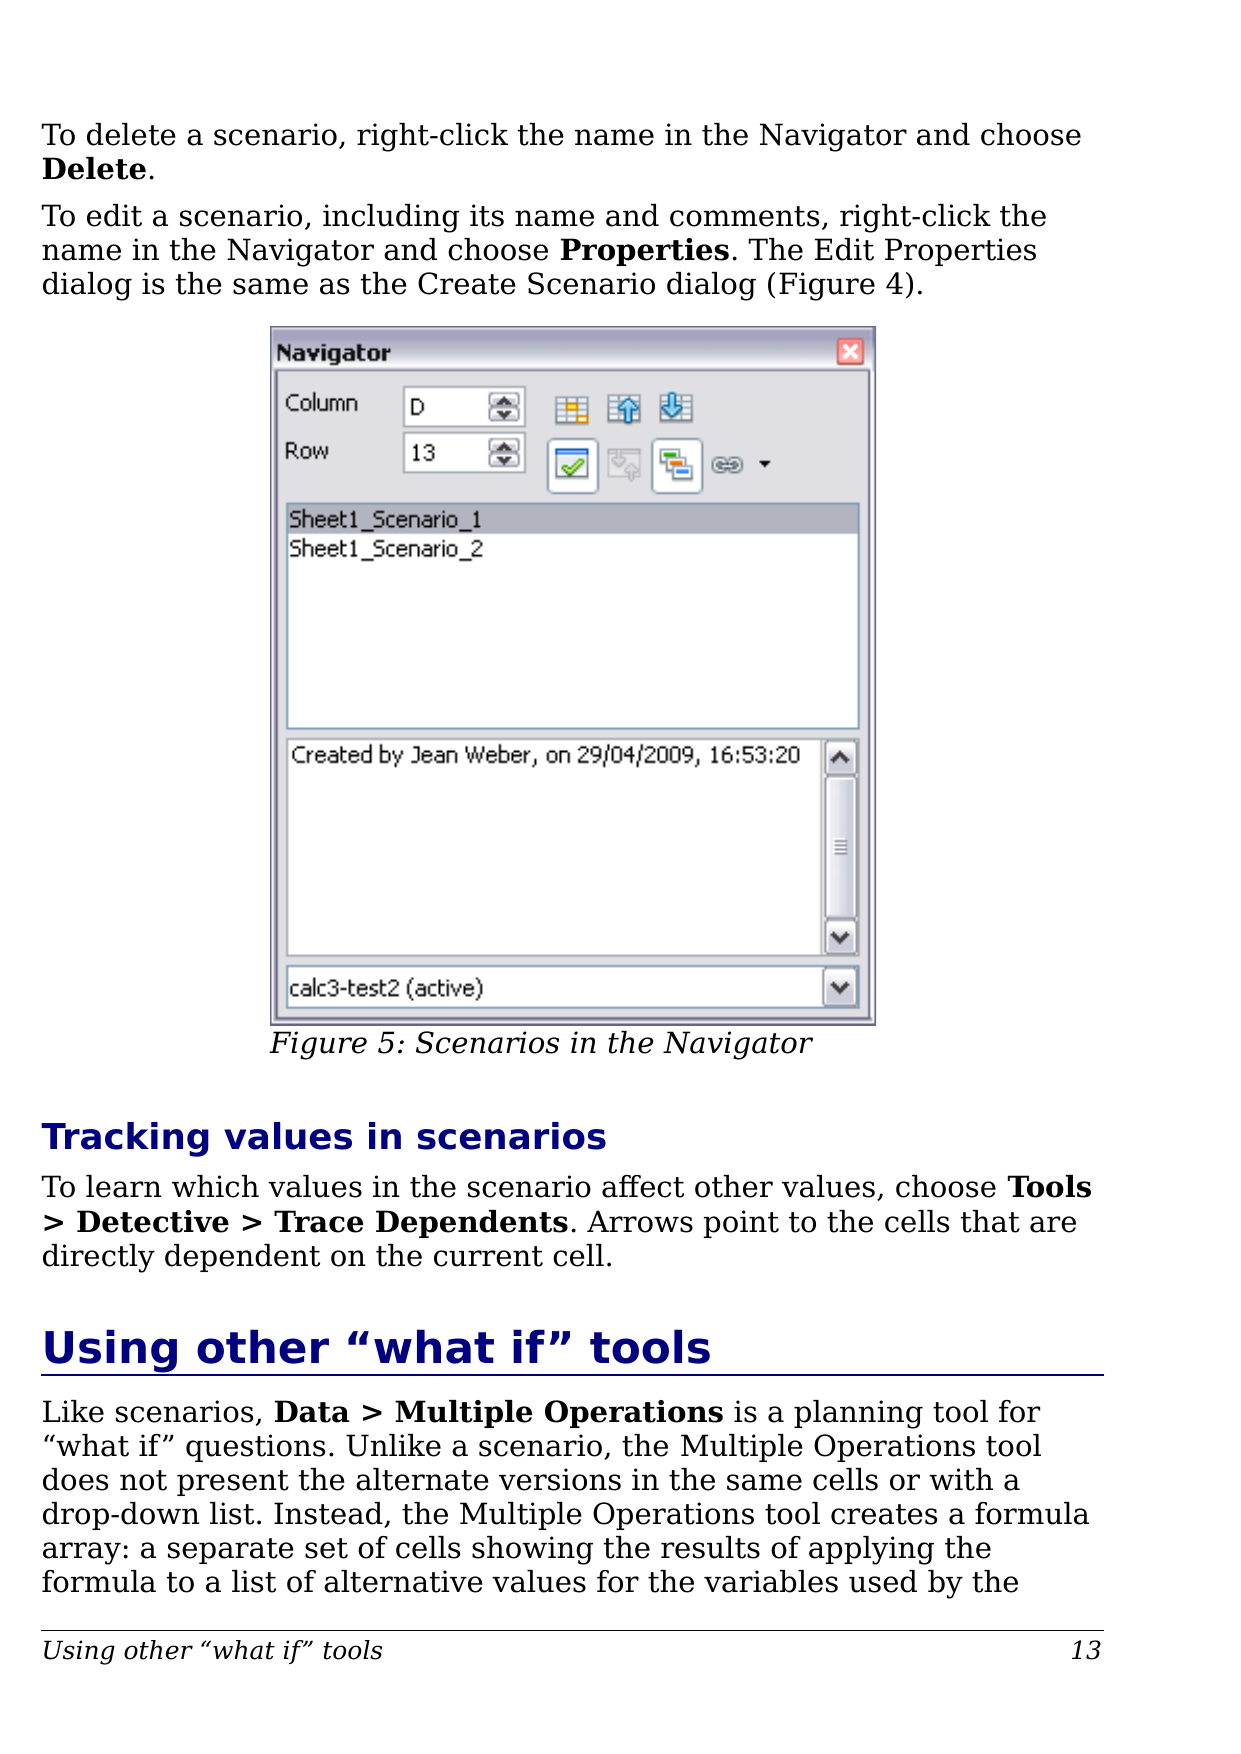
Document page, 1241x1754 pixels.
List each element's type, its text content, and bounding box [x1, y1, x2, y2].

text To learn which values in the scenario affect other values, choose Tools > Detective > Trace Dependents. Arrows point to the cells that are directly dependent on the current cell. [41, 1171, 1104, 1273]
text To delete a scenario, right-click the name in the Navigator and choose Delete. [41, 118, 1104, 186]
text Figure 5: Scenarios in the Navigator [270, 1026, 876, 1060]
subtitle Tracking values in scenarios [41, 1117, 1104, 1158]
picture [270, 326, 877, 1026]
subtitle Using other “what if” tools [41, 1323, 1104, 1374]
text Like scenarios, Data > Multiple Operations is a planning tool for “what if” questions. Unlike a scenario, the Multiple Operations tool does not present the alternate versions in the same cells or with a drop-down list. Instead, the Multiple Operations tool creates a formula array: a separate set of cells showing the results of applying the formula to a list of alternative values for the variables used by the [41, 1395, 1104, 1599]
text To edit a scenario, including its name and comments, right-click the name in the Navigator and choose Properties. The Edit Properties dialog is the same as the Create Scenario dialog (Figure 4). [41, 199, 1104, 301]
